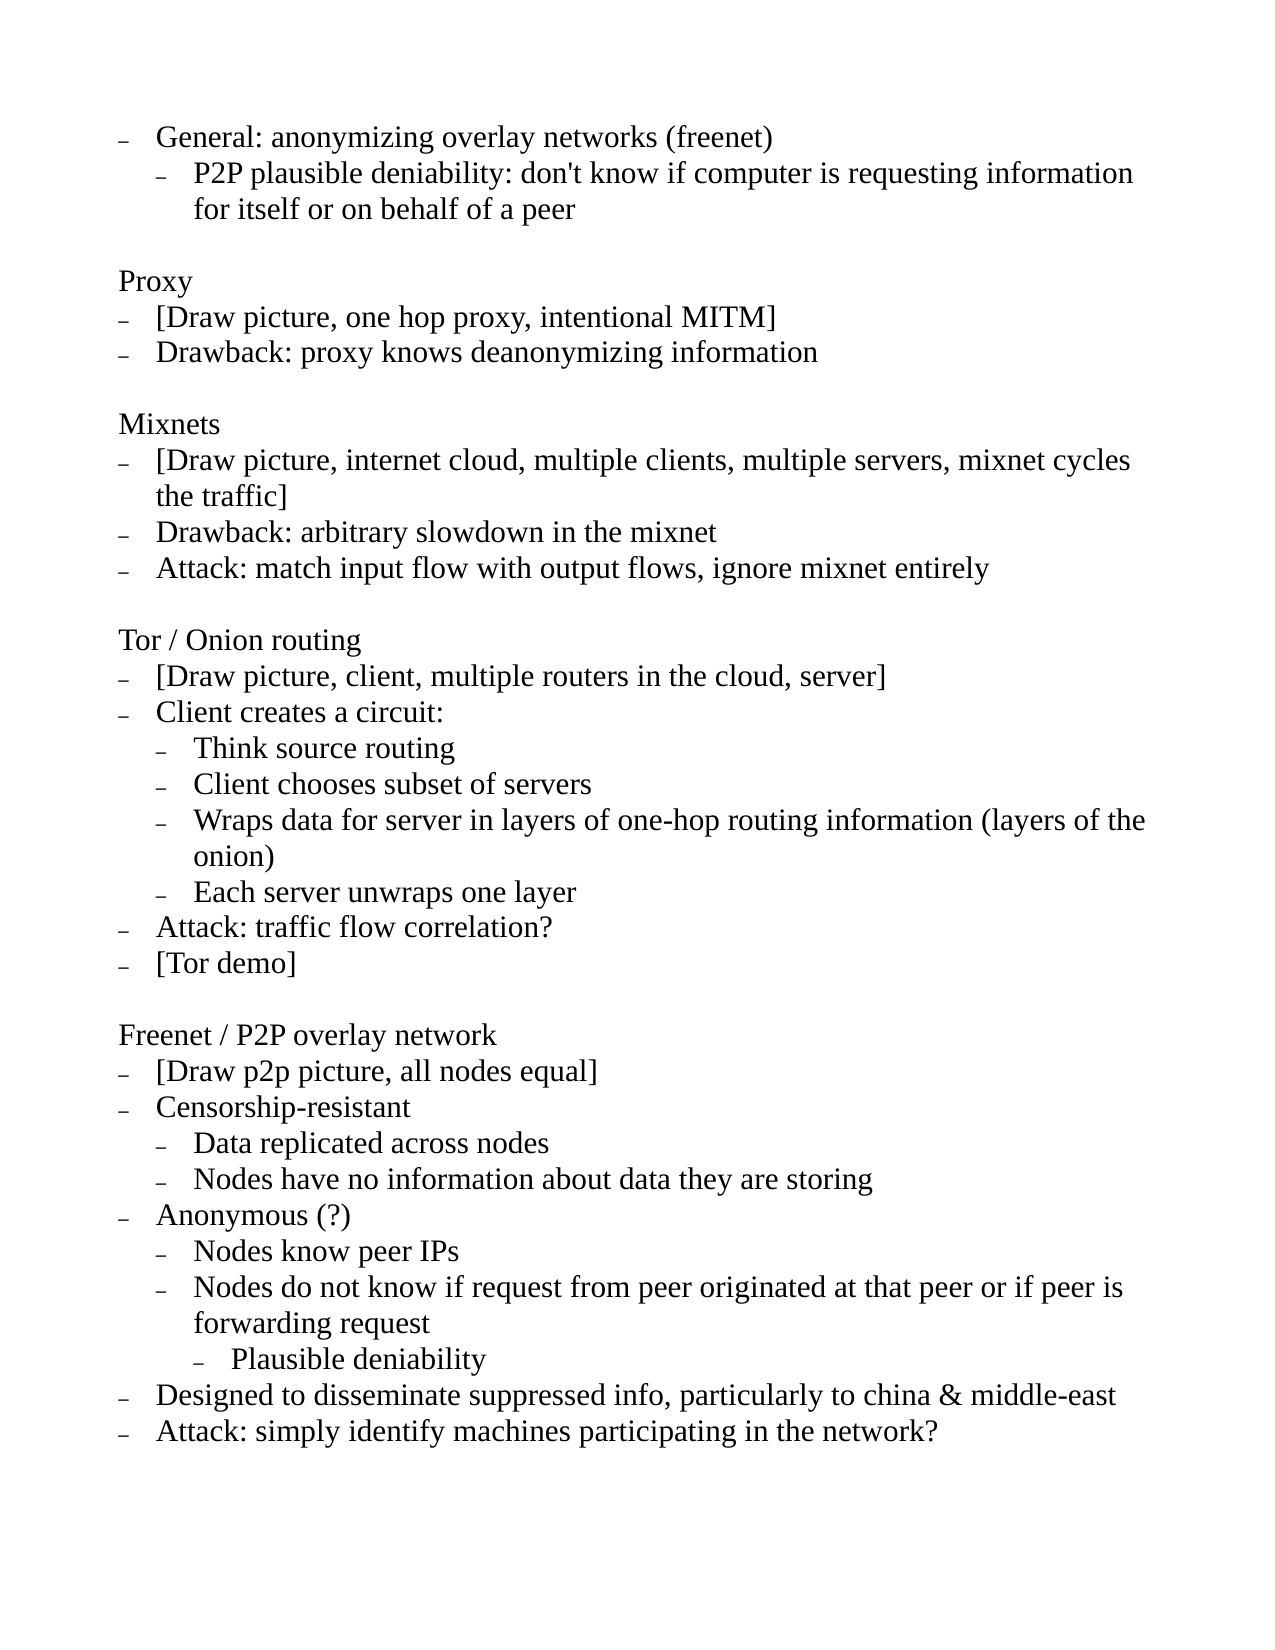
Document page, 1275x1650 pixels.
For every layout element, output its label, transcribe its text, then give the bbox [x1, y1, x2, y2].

list Nodes do not know if request from peer originated at that peer or if peer is forwarding request [156, 1268, 1157, 1340]
list Each server unwraps one layer [156, 873, 1157, 909]
list [Draw picture, one hop proxy, intentional MITM] [118, 298, 1157, 334]
list [Tor demo] [118, 945, 1157, 981]
text Tor / Onion routing [118, 621, 1157, 657]
text Proxy [118, 262, 1157, 298]
list Nodes have no information about data they are storing [156, 1160, 1157, 1196]
list Attack: simply identify machines participating in the network? [118, 1412, 1157, 1448]
list [Draw picture, internet cloud, multiple clients, multiple servers, mixnet cycles the traffic] [118, 442, 1157, 513]
list Wraps data for server in layers of one-hop routing information (layers of the onion) [156, 801, 1157, 873]
list General: anonymizing overlay networks (freenet) [118, 118, 1157, 154]
list [Draw picture, client, multiple routers in the cloud, server] [118, 657, 1157, 693]
list Designed to disseminate suppressed info, particularly to china & middle-east [118, 1376, 1157, 1412]
list [Draw p2p picture, all nodes equal] [118, 1052, 1157, 1088]
list Client creates a circuit: [118, 693, 1157, 729]
list Plausible deniability [193, 1340, 1157, 1376]
list Censorship-resistant [118, 1088, 1157, 1124]
list Data replicated across nodes [156, 1124, 1157, 1160]
list Client chooses subset of servers [156, 765, 1157, 801]
list Attack: traffic flow correlation? [118, 909, 1157, 945]
list P2P plausible deniability: don't know if computer is requesting information for itself or on behalf of a peer [156, 154, 1157, 226]
list Think source routing [156, 729, 1157, 765]
list Anonymous (?) [118, 1196, 1157, 1232]
list Drawback: arbitrary slowdown in the mixnet [118, 513, 1157, 549]
list Attack: match input flow with output flows, ignore mixnet entirely [118, 549, 1157, 585]
text Freenet / P2P overlay network [118, 1017, 1157, 1052]
list Nodes know peer IPs [156, 1232, 1157, 1268]
list Drawback: proxy knows deanonymizing information [118, 334, 1157, 370]
text Mixnets [118, 406, 1157, 442]
